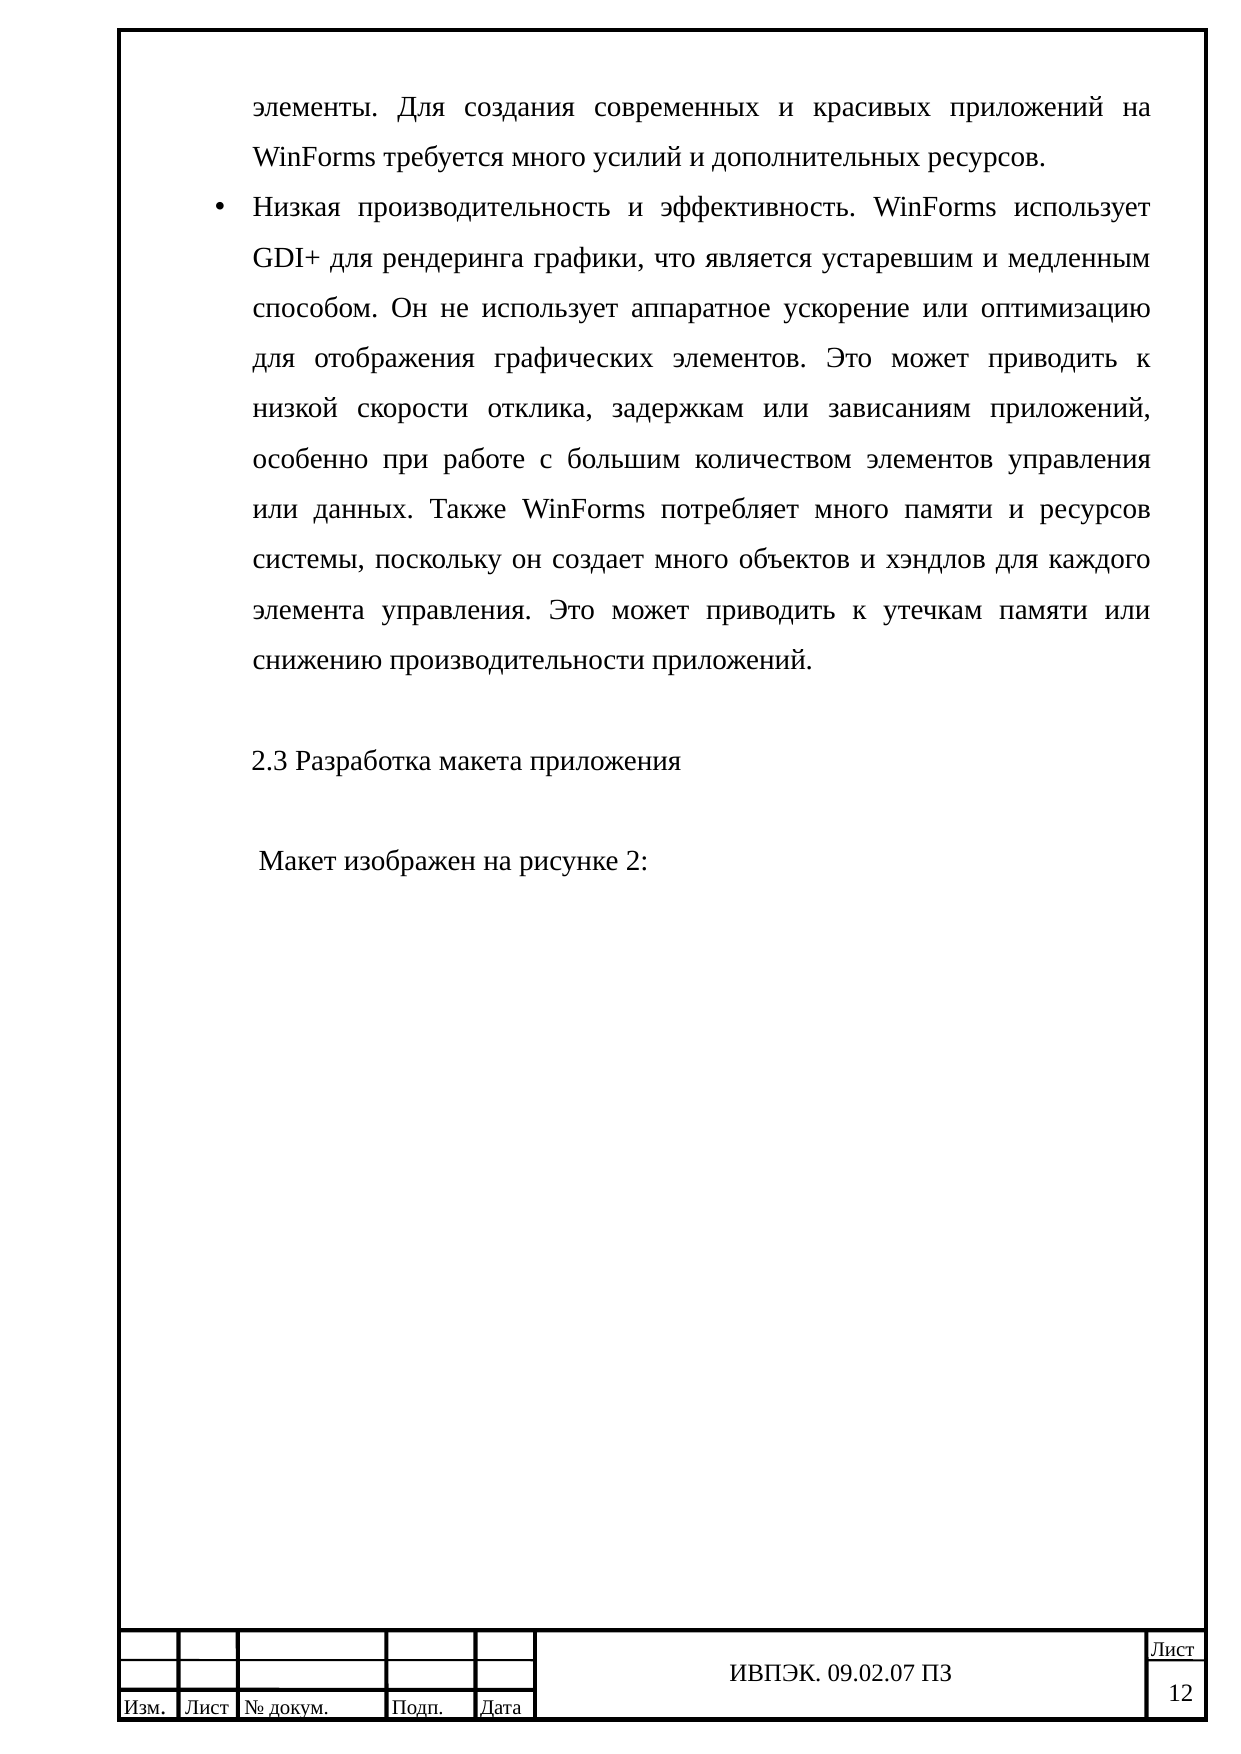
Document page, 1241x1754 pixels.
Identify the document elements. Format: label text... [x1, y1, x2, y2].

list элементы. Для создания современных и красивых приложений на WinForms требуется много усилий и дополнительных ресурсов. [215, 89, 1152, 172]
text Макет изображен на рисунке 2: [177, 843, 1152, 877]
subtitle 2.3 Разработка макета приложения [177, 743, 1152, 776]
list Низкая производительность и эффективность. WinForms использует GDI+ для рендеринга графики, что является устаревшим и медленным способом. Он не использует аппаратное ускорение или оптимизацию для отображения графических элементов. Это может приводить к низкой скорости отклика, задержкам или зависаниям приложений, особенно при работе с большим количеством элементов управления или данных. Также WinForms потребляет много памяти и ресурсов системы, поскольку он создает много объектов и хэндлов для каждого элемента управления. Это может приводить к утечкам памяти или снижению производительности приложений. [215, 189, 1152, 676]
